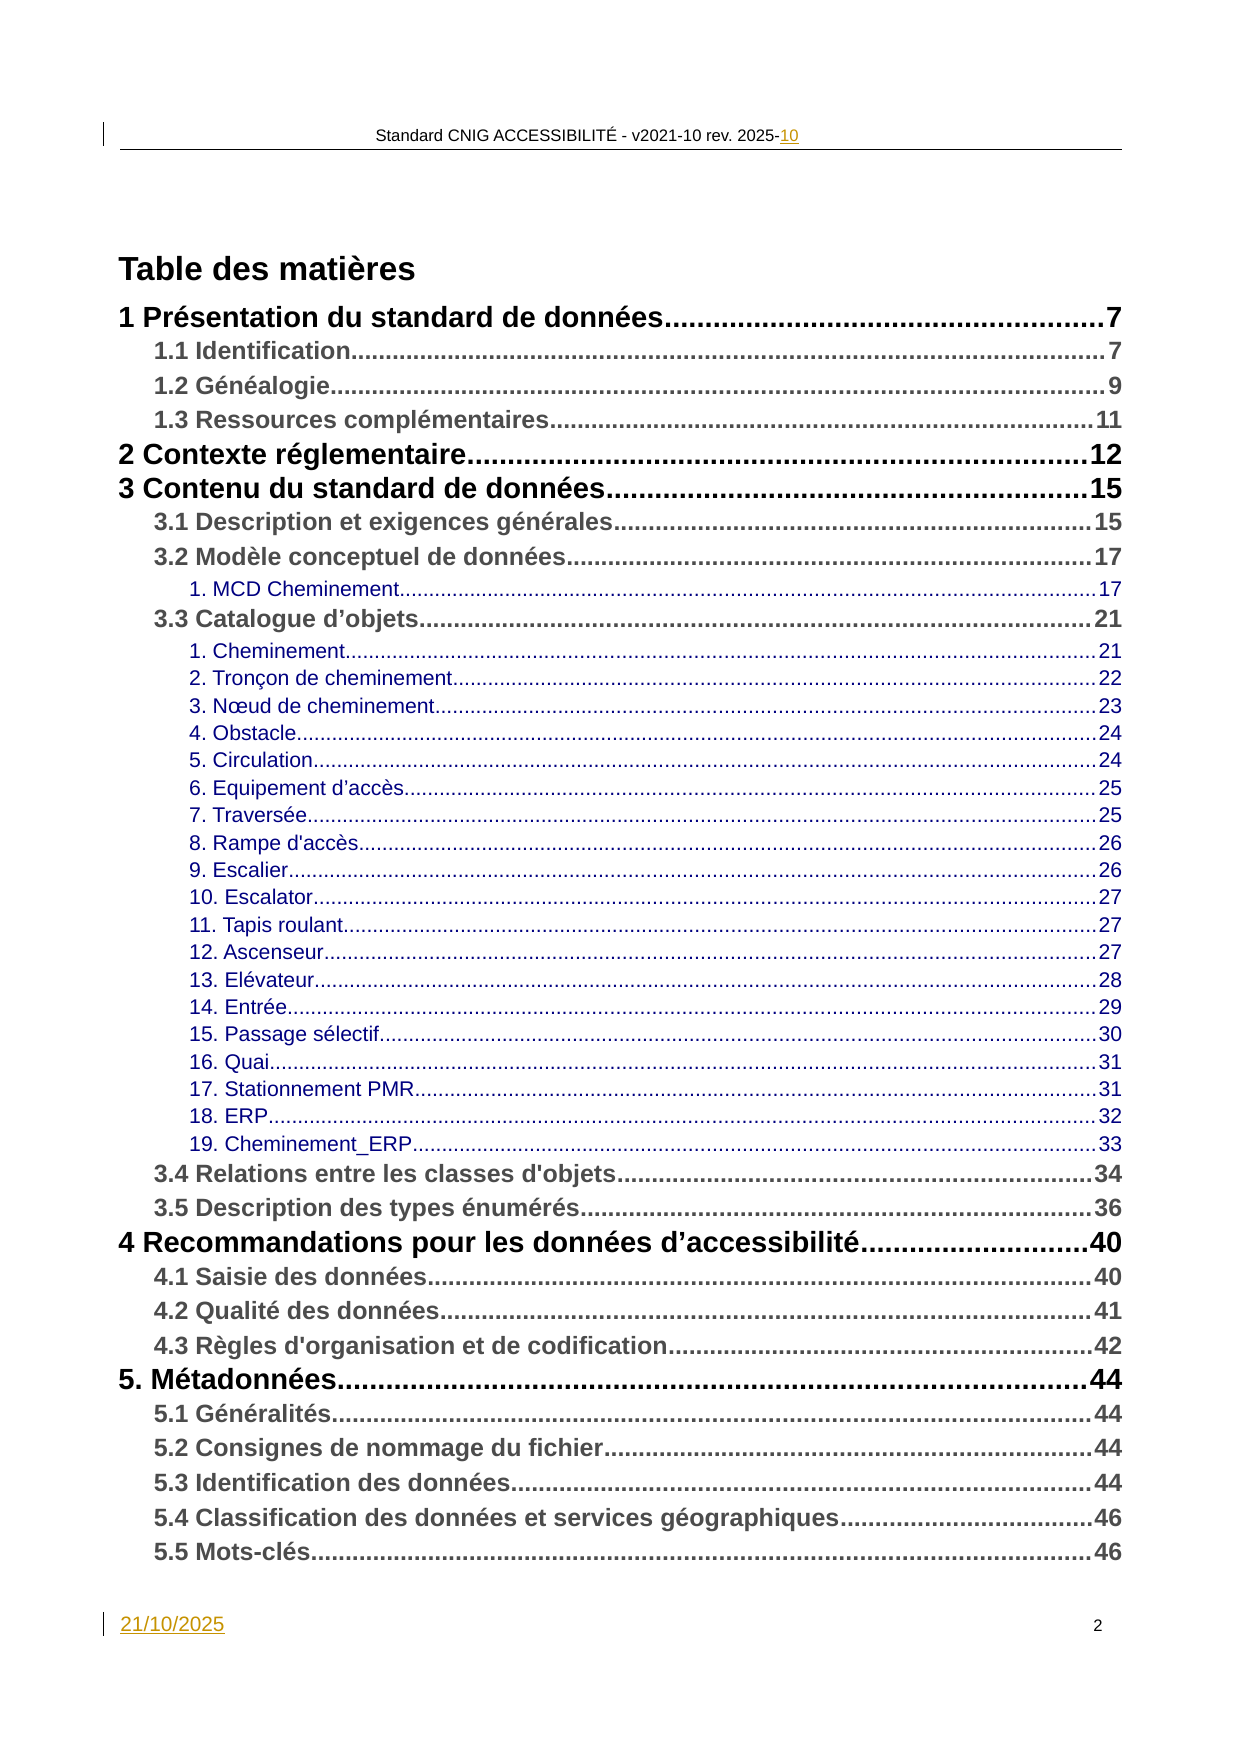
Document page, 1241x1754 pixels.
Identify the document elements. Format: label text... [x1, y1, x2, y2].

text 2. Tronçon de cheminement 22 [189, 666, 1122, 690]
text 5.5 Mots-clés 46 [153, 1537, 1122, 1566]
text 14. Entrée 29 [189, 994, 1122, 1019]
text 1. Cheminement 21 [189, 638, 1122, 663]
text 3.2 Modèle conceptuel de données 17 [153, 542, 1122, 570]
text 2 Contexte réglementaire 12 [118, 437, 1122, 471]
text 8. Rampe d'accès 26 [189, 830, 1122, 854]
text 5. Circulation 24 [189, 748, 1122, 772]
text 5.3 Identification des données 44 [153, 1468, 1122, 1497]
text 3.5 Description des types énumérés 36 [153, 1193, 1122, 1222]
text 4.3 Règles d'organisation et de codification 42 [153, 1331, 1122, 1359]
text 3.3 Catalogue d’objets 21 [153, 604, 1122, 632]
text 3 Contenu du standard de données 15 [118, 471, 1122, 504]
subtitle Table des matières [118, 249, 1122, 287]
text 3. Nœud de cheminement 23 [189, 693, 1122, 717]
text 12. Ascenseur 27 [189, 939, 1122, 964]
text 1. MCD Cheminement 17 [189, 576, 1122, 601]
text 16. Quai 31 [189, 1049, 1122, 1074]
text 3.4 Relations entre les classes d'objets 34 [153, 1159, 1122, 1187]
text 18. ERP 32 [189, 1104, 1122, 1128]
text 1.1 Identification 7 [153, 336, 1122, 365]
text 19. Cheminement_ERP 33 [189, 1131, 1122, 1156]
text 6. Equipement d’accès 25 [189, 775, 1122, 800]
text 4 Recommandations pour les données d’accessibilité 40 [118, 1225, 1122, 1258]
text 5.4 Classification des données et services géographiques 46 [153, 1502, 1122, 1531]
text 5.2 Consignes de nommage du fichier 44 [153, 1433, 1122, 1462]
text 10. Escalator 27 [189, 885, 1122, 909]
text 5. Métadonnées 44 [118, 1362, 1122, 1396]
text 13. Elévateur 28 [189, 967, 1122, 991]
text 11. Tapis roulant 27 [189, 912, 1122, 937]
text 9. Escalier 26 [189, 857, 1122, 882]
text 1 Présentation du standard de données 7 [118, 300, 1122, 333]
text 4.1 Saisie des données 40 [153, 1261, 1122, 1290]
text 1.3 Ressources complémentaires 11 [153, 405, 1122, 434]
text 1.2 Généalogie 9 [153, 371, 1122, 399]
text 4. Obstacle 24 [189, 720, 1122, 745]
text 15. Passage sélectif 30 [189, 1022, 1122, 1046]
text 3.1 Description et exigences générales 15 [153, 507, 1122, 536]
text 17. Stationnement PMR 31 [189, 1077, 1122, 1101]
text 5.1 Généralités 44 [153, 1399, 1122, 1427]
text 7. Traversée 25 [189, 803, 1122, 827]
text 4.2 Qualité des données 41 [153, 1296, 1122, 1325]
